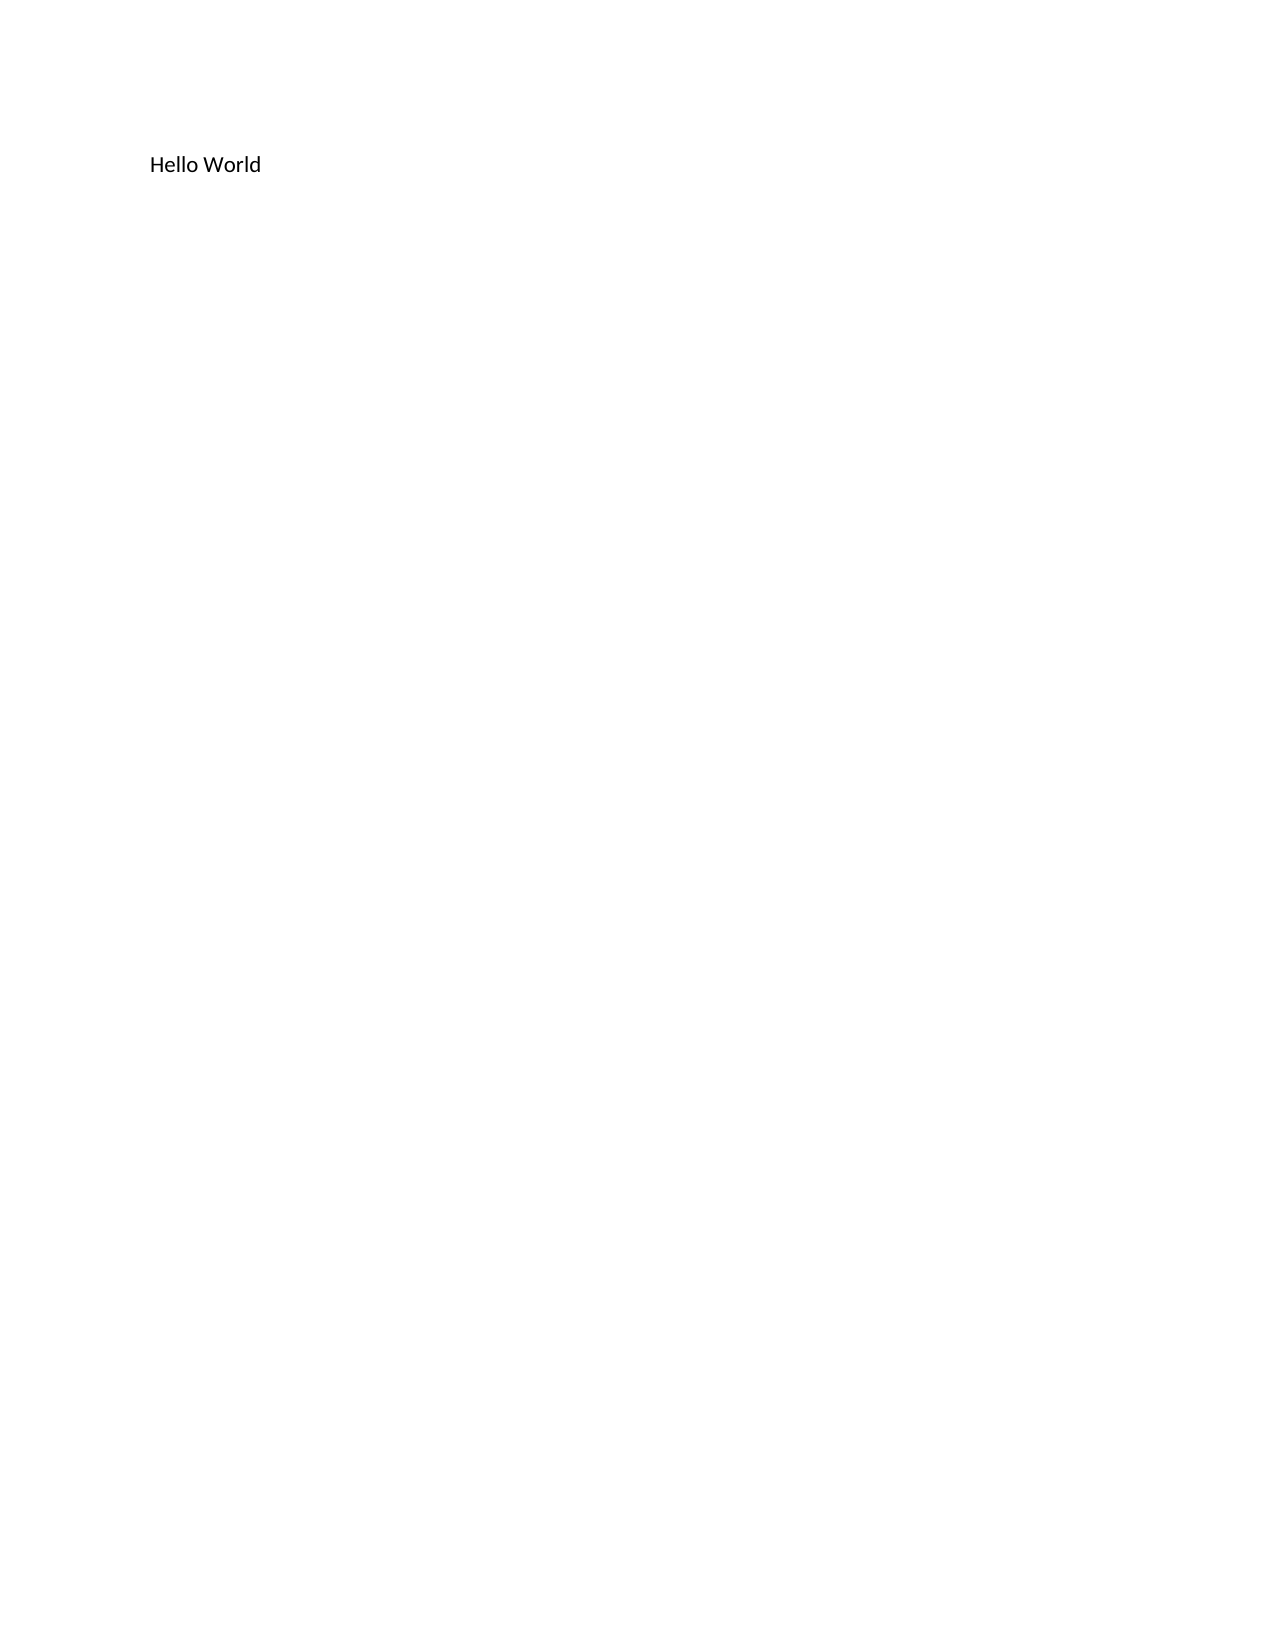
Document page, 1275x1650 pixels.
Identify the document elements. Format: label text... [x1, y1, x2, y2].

text Hello World [150, 150, 1125, 178]
